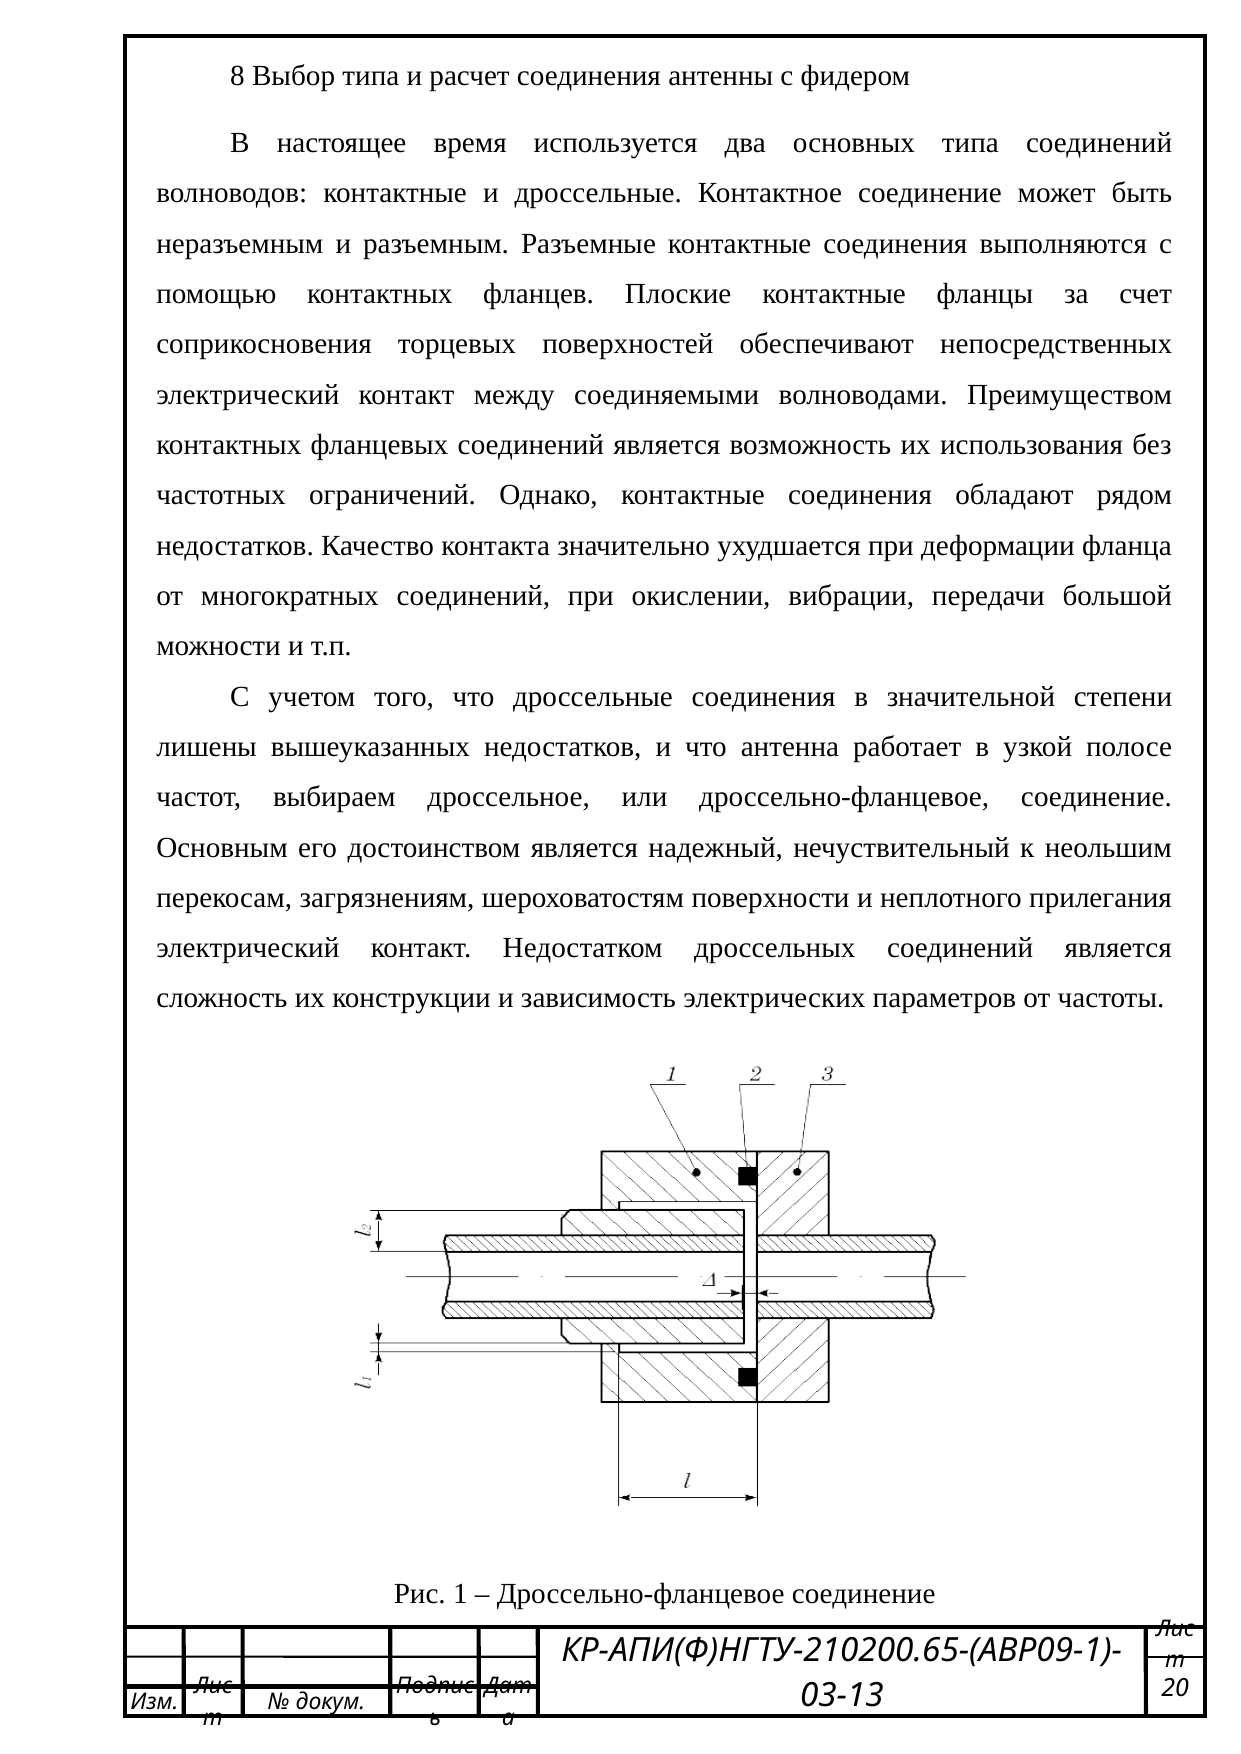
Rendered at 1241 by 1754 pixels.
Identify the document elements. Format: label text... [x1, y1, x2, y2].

text В настоящее время используется два основных типа соединений волноводов: контактные и дроссельные. Контактное соединение может быть неразъемным и разъемным. Разъемные контактные соединения выполняются с помощью контактных фланцев. Плоские контактные фланцы за счет соприкосновения торцевых поверхностей обеспечивают непосредственных электрический контакт между соединяемыми волноводами. Преимуществом контактных фланцевых соединений является возможность их использования без частотных ограничений. Однако, контактные соединения обладают рядом недостатков. Качество контакта значительно ухудшается при деформации фланца от многократных соединений, при окислении, вибрации, передачи большой можности и т.п. [156, 125, 1173, 662]
text С учетом того, что дроссельные соединения в значительной степени лишены вышеуказанных недостатков, и что антенна работает в узкой полосе частот, выбираем дроссельное, или дроссельно-фланцевое, соединение. Основным его достоинством является надежный, нечуствительный к неольшим перекосам, загрязнениям, шероховатостям поверхности и неплотного прилегания электрический контакт. Недостатком дроссельных соединений является сложность их конструкции и зависимость электрических параметров от частоты. [156, 679, 1173, 1014]
text 8 Выбор типа и расчет соединения антенны с фидером [156, 58, 1173, 92]
text Рис. 1 – Дроссельно-фланцевое соединение [156, 1031, 1173, 1610]
picture [326, 1031, 1003, 1560]
